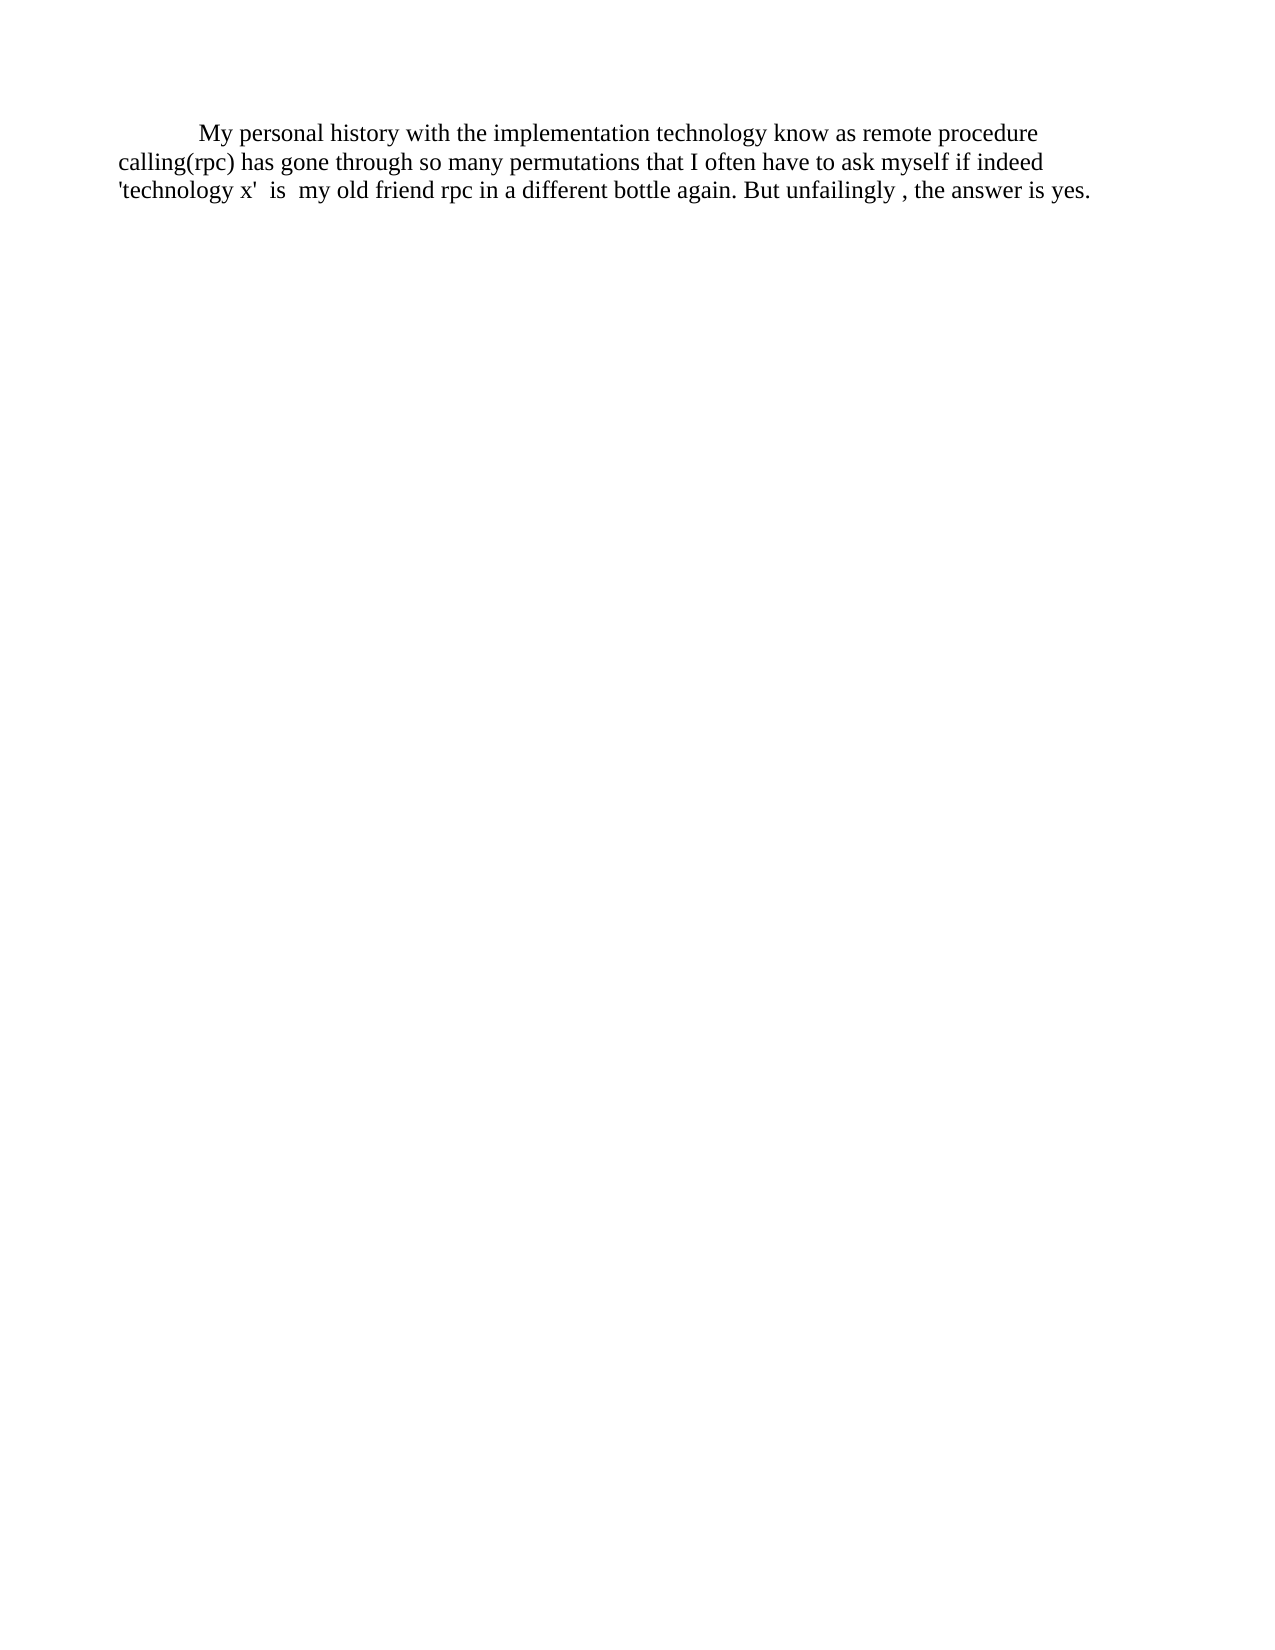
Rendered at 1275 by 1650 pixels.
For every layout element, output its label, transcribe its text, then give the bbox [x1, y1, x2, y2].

text My personal history with the implementation technology know as remote procedure calling(rpc) has gone through so many permutations that I often have to ask myself if indeed 'technology x' is my old friend rpc in a different bottle again. But unfailingly , the answer is yes. [118, 118, 1157, 204]
